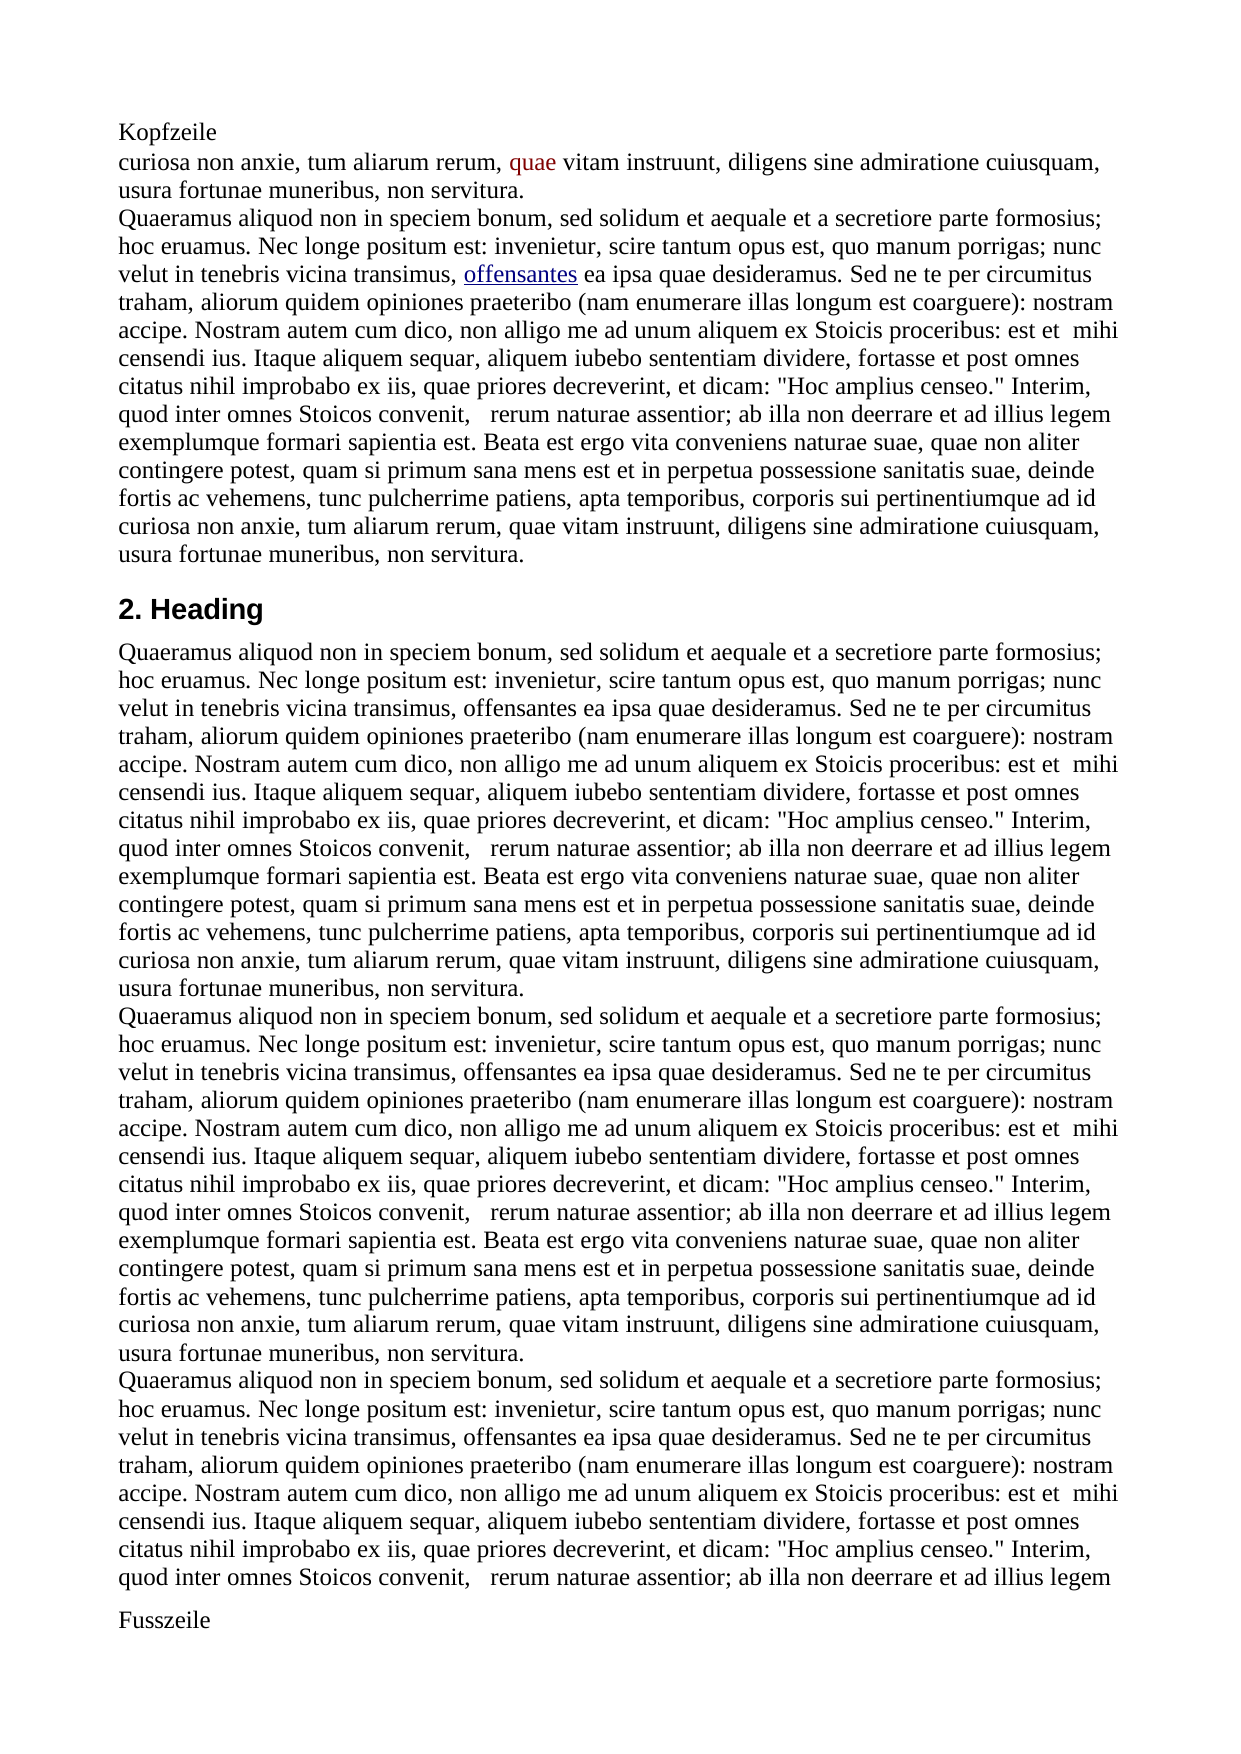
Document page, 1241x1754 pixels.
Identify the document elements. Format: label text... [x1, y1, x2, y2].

text curiosa non anxie, tum aliarum rerum, quae vitam instruunt, diligens sine admiratione cuiusquam, usura fortunae muneribus, non servitura. [118, 148, 1122, 204]
text Quaeramus aliquod non in speciem bonum, sed solidum et aequale et a secretiore parte formosius; hoc eruamus. Nec longe positum est: invenietur, scire tantum opus est, quo manum porrigas; nunc velut in tenebris vicina transimus, offensantes ea ipsa quae desideramus. Sed ne te per circumitus traham, aliorum quidem opiniones praeteribo (nam enumerare illas longum est coarguere): nostram accipe. Nostram autem cum dico, non alligo me ad unum aliquem ex Stoicis proceribus: est et mihi censendi ius. Itaque aliquem sequar, aliquem iubebo sententiam dividere, fortasse et post omnes citatus nihil improbabo ex iis, quae priores decreverint, et dicam: "Hoc amplius censeo." Interim, quod inter omnes Stoicos convenit, rerum naturae assentior; ab illa non deerrare et ad illius legem exemplumque formari sapientia est. Beata est ergo vita conveniens naturae suae, quae non aliter contingere potest, quam si primum sana mens est et in perpetua possessione sanitatis suae, deinde fortis ac vehemens, tunc pulcherrime patiens, apta temporibus, corporis sui pertinentiumque ad id curiosa non anxie, tum aliarum rerum, quae vitam instruunt, diligens sine admiratione cuiusquam, usura fortunae muneribus, non servitura. [118, 638, 1122, 1002]
text Quaeramus aliquod non in speciem bonum, sed solidum et aequale et a secretiore parte formosius; hoc eruamus. Nec longe positum est: invenietur, scire tantum opus est, quo manum porrigas; nunc velut in tenebris vicina transimus, offensantes ea ipsa quae desideramus. Sed ne te per circumitus traham, aliorum quidem opiniones praeteribo (nam enumerare illas longum est coarguere): nostram accipe. Nostram autem cum dico, non alligo me ad unum aliquem ex Stoicis proceribus: est et mihi censendi ius. Itaque aliquem sequar, aliquem iubebo sententiam dividere, fortasse et post omnes citatus nihil improbabo ex iis, quae priores decreverint, et dicam: "Hoc amplius censeo." Interim, quod inter omnes Stoicos convenit, rerum naturae assentior; ab illa non deerrare et ad illius legem [118, 1366, 1122, 1591]
subtitle 2. Heading [118, 593, 1122, 625]
text Quaeramus aliquod non in speciem bonum, sed solidum et aequale et a secretiore parte formosius; hoc eruamus. Nec longe positum est: invenietur, scire tantum opus est, quo manum porrigas; nunc velut in tenebris vicina transimus, offensantes ea ipsa quae desideramus. Sed ne te per circumitus traham, aliorum quidem opiniones praeteribo (nam enumerare illas longum est coarguere): nostram accipe. Nostram autem cum dico, non alligo me ad unum aliquem ex Stoicis proceribus: est et mihi censendi ius. Itaque aliquem sequar, aliquem iubebo sententiam dividere, fortasse et post omnes citatus nihil improbabo ex iis, quae priores decreverint, et dicam: "Hoc amplius censeo." Interim, quod inter omnes Stoicos convenit, rerum naturae assentior; ab illa non deerrare et ad illius legem exemplumque formari sapientia est. Beata est ergo vita conveniens naturae suae, quae non aliter contingere potest, quam si primum sana mens est et in perpetua possessione sanitatis suae, deinde fortis ac vehemens, tunc pulcherrime patiens, apta temporibus, corporis sui pertinentiumque ad id curiosa non anxie, tum aliarum rerum, quae vitam instruunt, diligens sine admiratione cuiusquam, usura fortunae muneribus, non servitura. [118, 204, 1122, 568]
text Quaeramus aliquod non in speciem bonum, sed solidum et aequale et a secretiore parte formosius; hoc eruamus. Nec longe positum est: invenietur, scire tantum opus est, quo manum porrigas; nunc velut in tenebris vicina transimus, offensantes ea ipsa quae desideramus. Sed ne te per circumitus traham, aliorum quidem opiniones praeteribo (nam enumerare illas longum est coarguere): nostram accipe. Nostram autem cum dico, non alligo me ad unum aliquem ex Stoicis proceribus: est et mihi censendi ius. Itaque aliquem sequar, aliquem iubebo sententiam dividere, fortasse et post omnes citatus nihil improbabo ex iis, quae priores decreverint, et dicam: "Hoc amplius censeo." Interim, quod inter omnes Stoicos convenit, rerum naturae assentior; ab illa non deerrare et ad illius legem exemplumque formari sapientia est. Beata est ergo vita conveniens naturae suae, quae non aliter contingere potest, quam si primum sana mens est et in perpetua possessione sanitatis suae, deinde fortis ac vehemens, tunc pulcherrime patiens, apta temporibus, corporis sui pertinentiumque ad id curiosa non anxie, tum aliarum rerum, quae vitam instruunt, diligens sine admiratione cuiusquam, usura fortunae muneribus, non servitura. [118, 1002, 1122, 1366]
